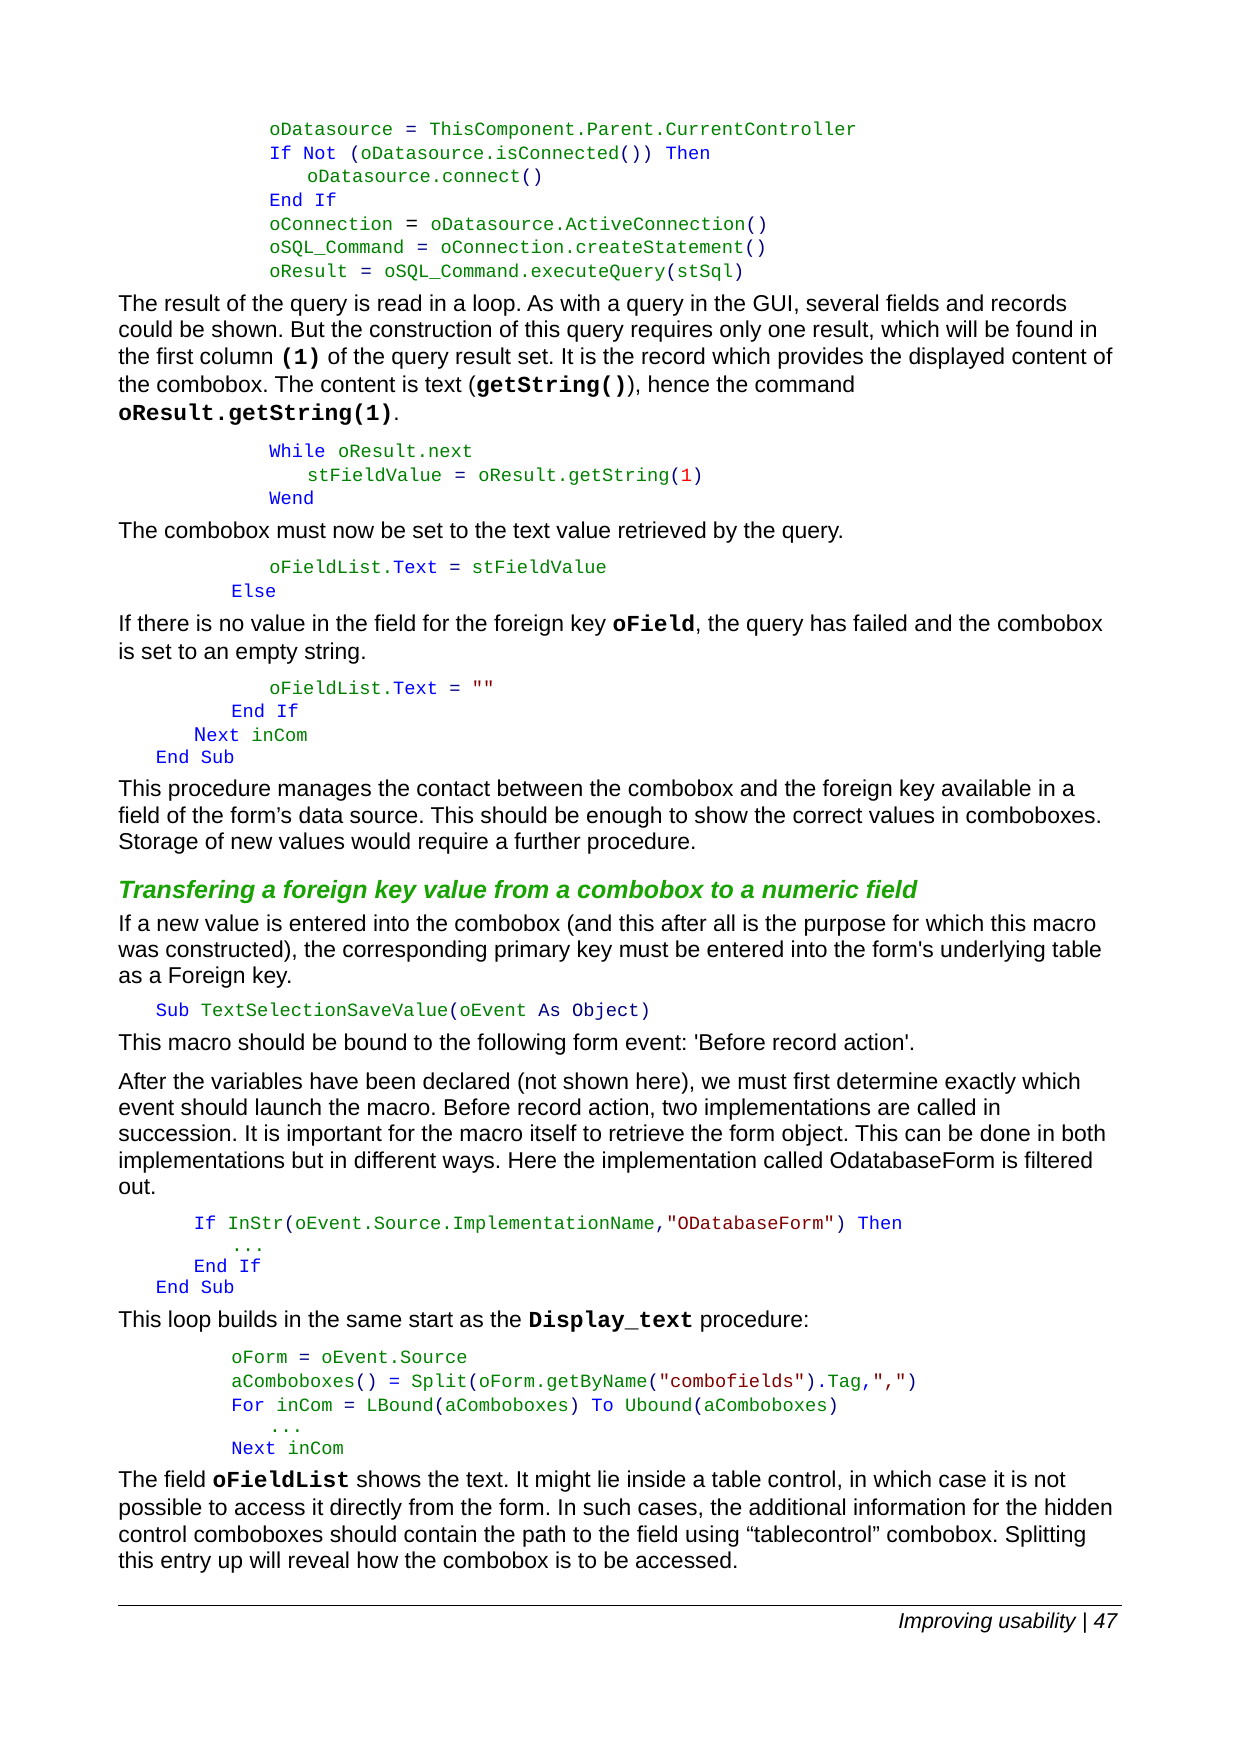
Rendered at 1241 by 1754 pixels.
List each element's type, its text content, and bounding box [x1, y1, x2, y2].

text This procedure manages the contact between the combobox and the foreign key available in a field of the form’s data source. This should be enough to show the correct values in comboboxes. Storage of new values would require a further procedure. [118, 775, 1122, 854]
text End Sub [156, 748, 1122, 769]
text The result of the query is read in a loop. As with a query in the GUI, several fields and records could be shown. But the construction of this query requires only one result, which will be found in the first column (1) of the query result set. It is the record which provides the displayed content of the combobox. The content is text (getString()), hence the command oResult.getString(1). [118, 290, 1122, 428]
text The field oFieldList shows the text. It might lie inside a table control, in which case it is not possible to access it directly from the form. In such cases, the additional information for the hidden control comboboxes should contain the path to the field using “tablecontrol” combobox. Splitting this entry up will reveal how the combobox is to be accessed. [118, 1466, 1122, 1573]
text oResult = oSQL_Command.executeQuery(stSql) [156, 260, 1122, 284]
text oDatasource.connect() [156, 165, 1122, 189]
text The combobox must now be set to the text value retrieved by the query. [118, 517, 1122, 544]
text oDatasource = ThisComponent.Parent.CurrentController [156, 118, 1122, 142]
text oSQL_Command = oConnection.createStatement() [156, 236, 1122, 260]
text This loop builds in the same start as the Display_text procedure: [118, 1306, 1122, 1334]
text End If [156, 189, 1122, 213]
subtitle Transfering a foreign key value from a combobox to a numeric field [118, 875, 1122, 904]
text If InStr(oEvent.Source.ImplementationName,"ODatabaseForm") Then [156, 1212, 1122, 1236]
text Wend [156, 487, 1122, 511]
text Next inCom [156, 1438, 1122, 1460]
text End If [156, 1257, 1122, 1278]
text stFieldValue = oResult.getString(1) [156, 464, 1122, 487]
text Next inCom [156, 724, 1122, 748]
text End If [156, 701, 1122, 724]
text If a new value is entered into the combobox (and this after all is the purpose for which this macro was constructed), the corresponding primary key must be entered into the form's underlying table as a Foreign key. [118, 910, 1122, 989]
text aComboboxes() = Split(oForm.getByName("combofields").Tag,",") [156, 1370, 1122, 1394]
text If Not (oDatasource.isConnected()) Then [156, 142, 1122, 165]
text ... [156, 1236, 1122, 1257]
text If there is no value in the field for the foreign key oField, the query has failed and the combobox is set to an empty string. [118, 610, 1122, 664]
text Sub TextSelectionSaveValue(oEvent As Object) [156, 1001, 1122, 1022]
text After the variables have been declared (not shown here), we must first determine exactly which event should launch the macro. Before record action, two implementations are called in succession. It is important for the macro itself to retrieve the form object. This can be done in both implementations but in different ways. Here the implementation called OdatabaseForm is filtered out. [118, 1068, 1122, 1199]
text oFieldList.Text = stFieldValue [156, 556, 1122, 580]
text ... [156, 1417, 1122, 1438]
text oFieldList.Text = "" [156, 677, 1122, 701]
text End Sub [156, 1278, 1122, 1299]
text oConnection = oDatasource.ActiveConnection() [156, 213, 1122, 236]
text For inCom = LBound(aComboboxes) To Ubound(aComboboxes) [156, 1394, 1122, 1417]
text oForm = oEvent.Source [156, 1346, 1122, 1370]
text This macro should be bound to the following form event: 'Before record action'. [118, 1029, 1122, 1055]
text While oResult.next [156, 440, 1122, 464]
text Else [156, 580, 1122, 603]
